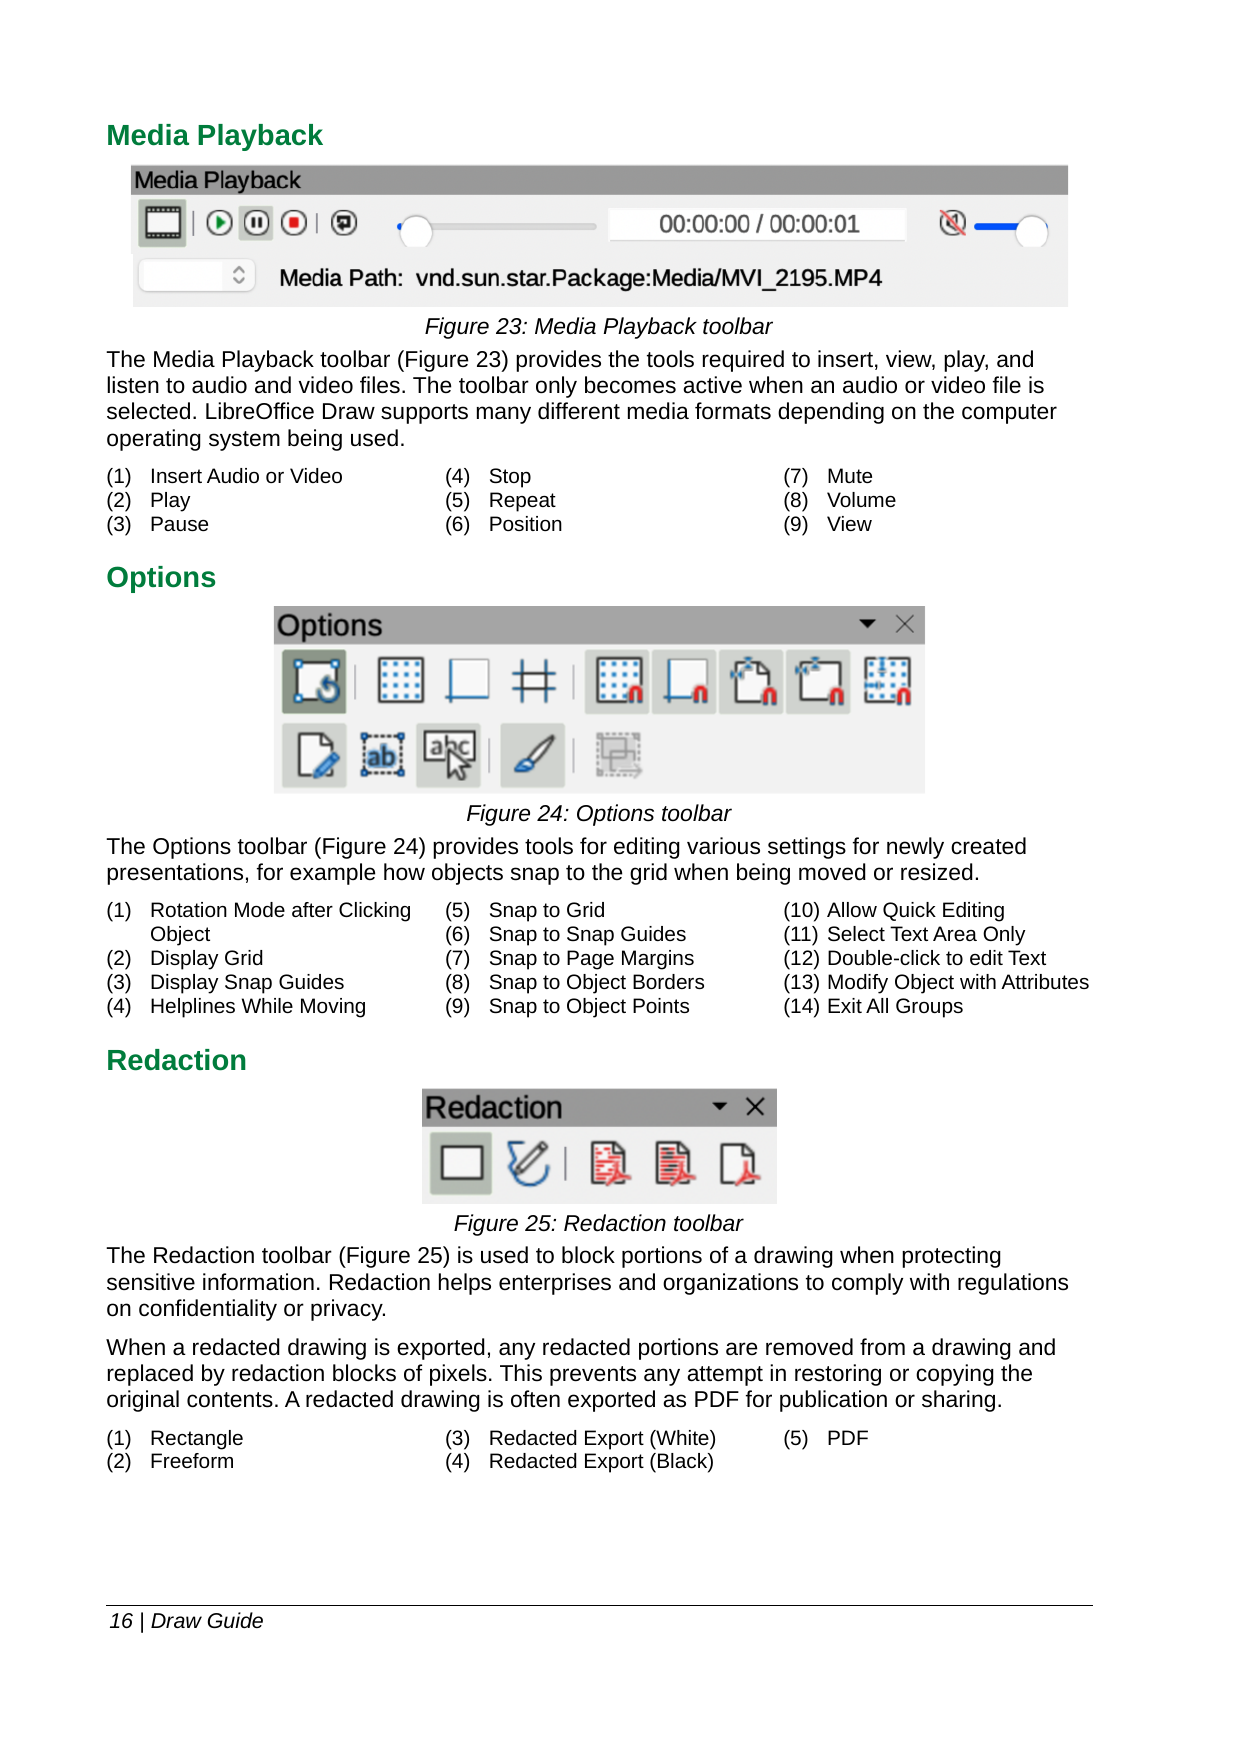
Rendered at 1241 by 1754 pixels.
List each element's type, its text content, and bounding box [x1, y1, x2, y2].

list The Options toolbar (Figure 24) provides tools for editing various settings for newly created presentations, for example how objects snap to the grid when being moved or resized. [106, 833, 1093, 885]
list Mute [783, 463, 1093, 487]
list Snap to Grid [445, 898, 754, 922]
picture [422, 1088, 777, 1204]
list Allow Quick Editing [783, 898, 1093, 922]
list Stop [445, 463, 754, 487]
list Snap to Page Margins [445, 946, 754, 970]
list Display Snap Guides [106, 970, 416, 994]
list Play [106, 487, 416, 511]
list Pause [106, 511, 416, 535]
list Redacted Export (Black) [445, 1449, 754, 1473]
list Position [445, 511, 754, 535]
list Rectangle [106, 1425, 416, 1449]
list Display Grid [106, 946, 416, 970]
list Exit All Groups [783, 994, 1093, 1018]
text Figure 24: Options toolbar [271, 800, 928, 826]
text Figure 23: Media Playback toolbar [131, 313, 1068, 339]
list Redacted Export (White) [445, 1425, 754, 1449]
list Freeform [106, 1449, 416, 1473]
list Snap to Object Borders [445, 970, 754, 994]
subtitle Media Playback [106, 118, 1093, 152]
list Repeat [445, 487, 754, 511]
subtitle Redaction [106, 1043, 1093, 1076]
list View [783, 511, 1093, 535]
list The Redaction toolbar (Figure 25) is used to block portions of a drawing when protecting sensitive information. Redaction helps enterprises and organizations to comply with regulations on confidentiality or privacy. [106, 1242, 1093, 1321]
picture [130, 164, 1069, 307]
list The Media Playback toolbar (Figure 23) provides the tools required to insert, view, play, and listen to audio and video files. The toolbar only becomes active when an audio or video file is selected. LibreOffice Draw supports many different media formats depending on the computer operating system being used. [106, 346, 1093, 451]
list Snap to Snap Guides [445, 922, 754, 946]
list PDF [783, 1425, 1093, 1449]
list Insert Audio or Video [106, 463, 416, 487]
picture [273, 606, 926, 794]
text When a redacted drawing is exported, any redacted portions are removed from a drawing and replaced by redaction blocks of pixels. This prevents any attempt in restoring or copying the original contents. A redacted drawing is often exported as PDF for publication or sharing. [106, 1334, 1093, 1413]
text Figure 25: Redaction toolbar [420, 1209, 778, 1236]
list Rotation Mode after Clicking Object [106, 898, 416, 946]
list Modify Object with Attributes [783, 970, 1093, 994]
list Helplines While Moving [106, 994, 416, 1018]
list Select Text Area Only [783, 922, 1093, 946]
list Snap to Object Points [445, 994, 754, 1018]
list Double-click to edit Text [783, 946, 1093, 970]
subtitle Options [106, 560, 1093, 594]
list Volume [783, 487, 1093, 511]
